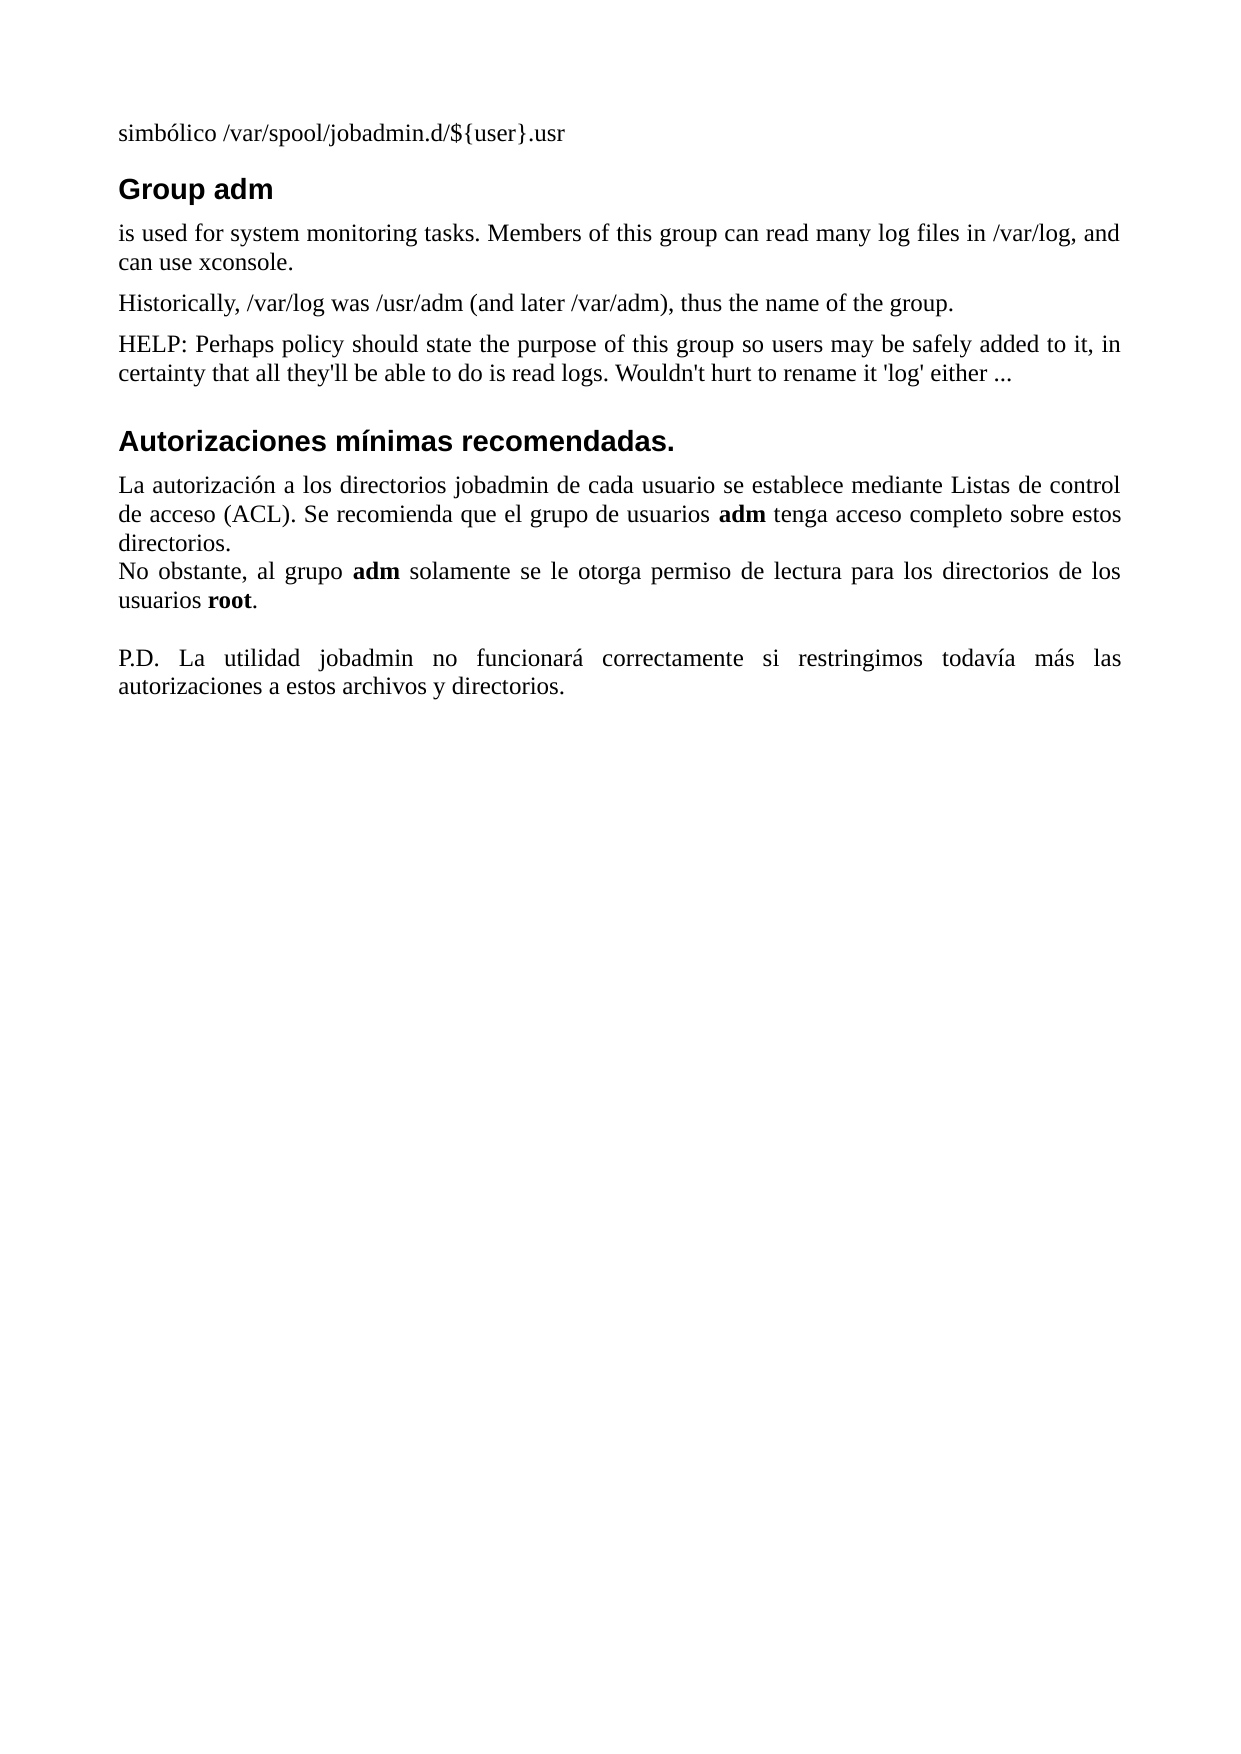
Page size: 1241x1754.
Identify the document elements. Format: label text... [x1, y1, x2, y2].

subtitle Autorizaciones mínimas recomendadas. [118, 424, 1122, 458]
subtitle Group adm [118, 172, 1122, 205]
text is used for system monitoring tasks. Members of this group can read many log files in /var/log, and can use xconsole. [118, 218, 1122, 275]
text P.D. La utilidad jobadmin no funcionará correctamente si restringimos todavía más las autorizaciones a estos archivos y directorios. [118, 643, 1122, 700]
text HELP: Perhaps policy should state the purpose of this group so users may be safely added to it, in certainty that all they'll be able to do is read logs. Wouldn't hurt to rename it 'log' either ... [118, 329, 1122, 387]
text simbólico /var/spool/jobadmin.d/${user}.usr [118, 118, 1122, 147]
text La autorización a los directorios jobadmin de cada usuario se establece mediante Listas de control de acceso (ACL). Se recomienda que el grupo de usuarios adm tenga acceso completo sobre estos directorios. [118, 470, 1122, 556]
text Historically, /var/log was /usr/adm (and later /var/adm), thus the name of the group. [118, 288, 1122, 317]
text No obstante, al grupo adm solamente se le otorga permiso de lectura para los directorios de los usuarios root. [118, 556, 1122, 614]
